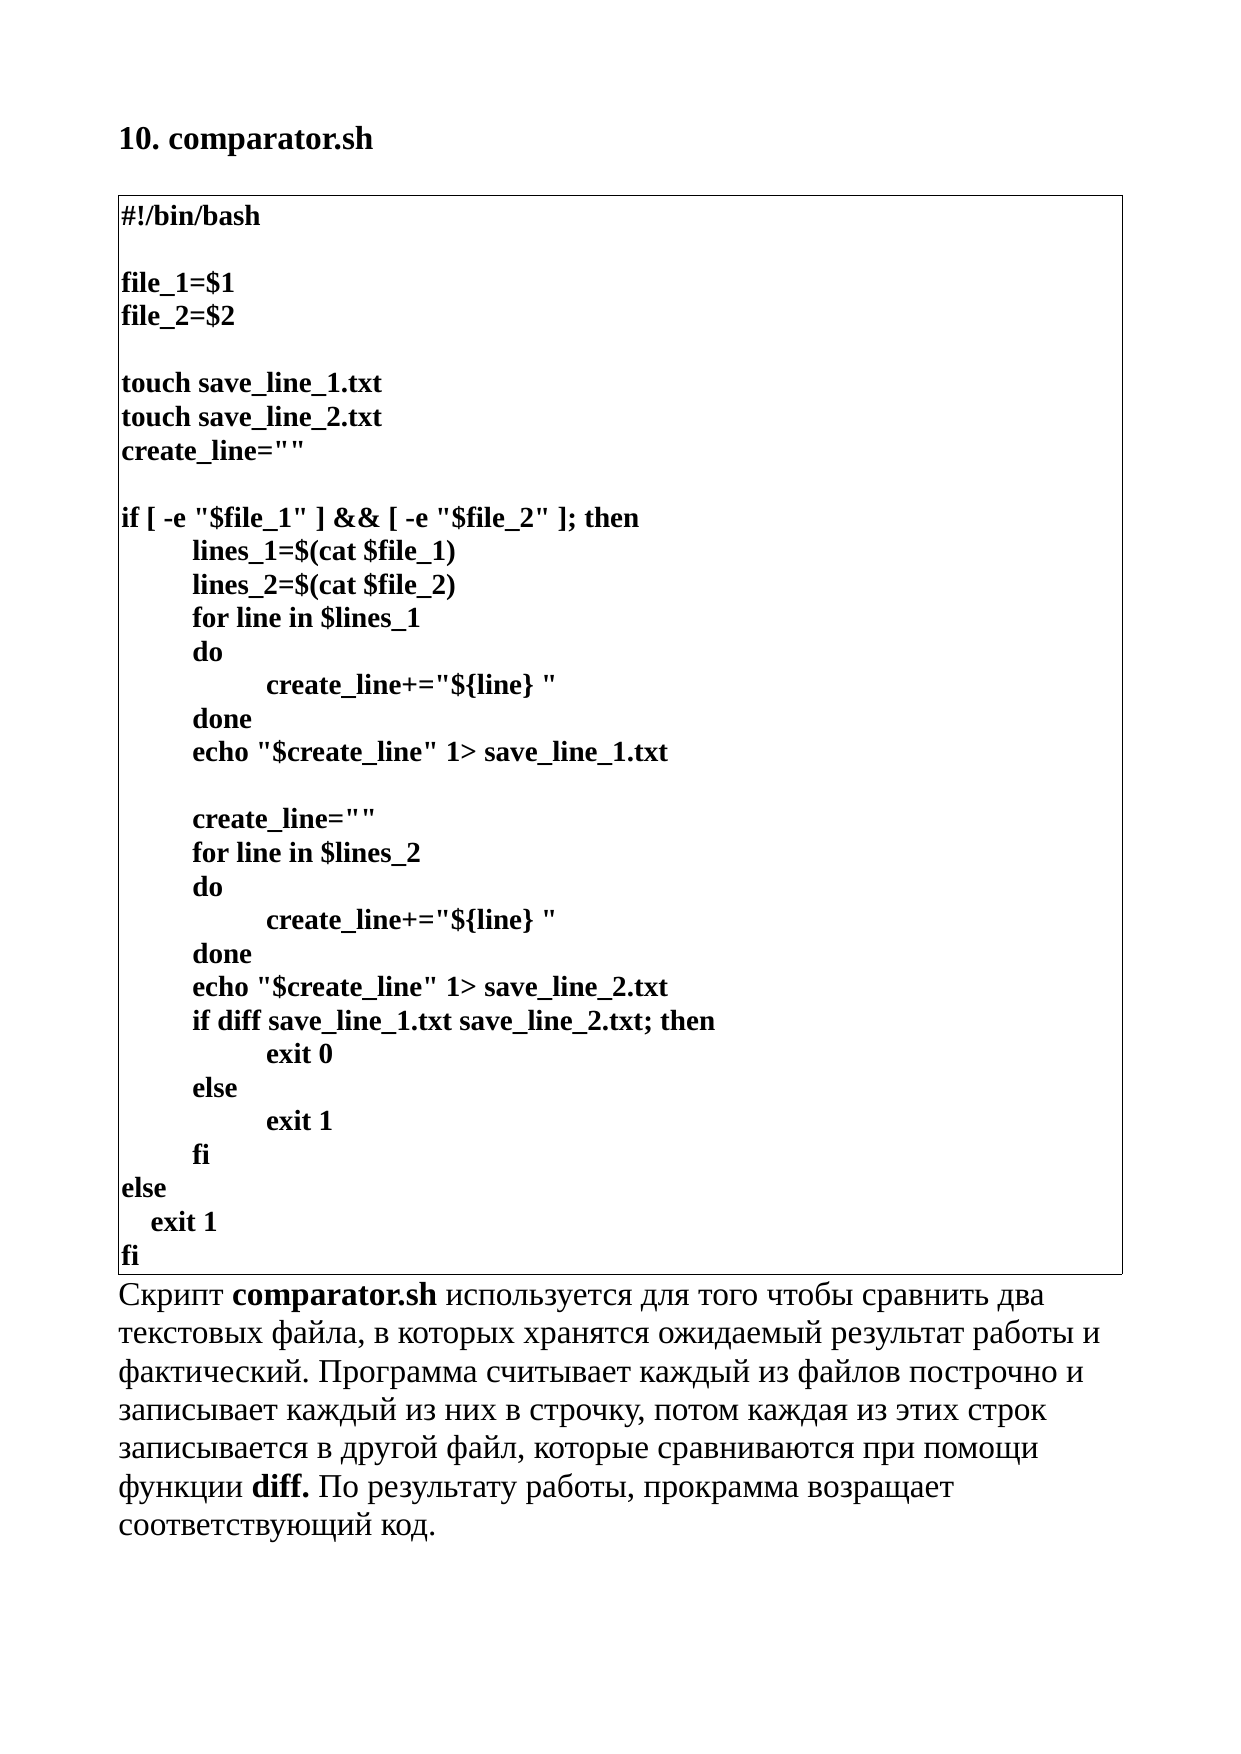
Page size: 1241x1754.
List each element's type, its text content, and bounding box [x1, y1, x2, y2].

text if [ -e "$file_1" ] && [ -e "$file_2" ]; then [119, 497, 1122, 530]
text Скрипт comparator.sh используется для того чтобы сравнить два текстовых файла, в которых хранятся ожидаемый результат работы и фактический. Программа считывает каждый из файлов построчно и записывает каждый из них в строчку, потом каждая из этих строк записывается в другой файл, которые сравниваются при помощи функции diff. По результату работы, прокрамма возращает соответствующий код. [118, 1275, 1122, 1542]
text else [119, 1067, 1122, 1100]
text fi [119, 1134, 1122, 1167]
text exit 1 [119, 1201, 1122, 1234]
text for line in $lines_2 [119, 832, 1122, 866]
text if diff save_line_1.txt save_line_2.txt; then [119, 1000, 1122, 1033]
text exit 1 [119, 1100, 1122, 1134]
text done [119, 933, 1122, 966]
text create_line="" [119, 798, 1122, 832]
text touch save_line_1.txt [119, 362, 1122, 396]
text exit 0 [119, 1033, 1122, 1067]
text echo "$create_line" 1> save_line_2.txt [119, 966, 1122, 1000]
text for line in $lines_1 [119, 597, 1122, 631]
text create_line+="${line} " [119, 664, 1122, 698]
text touch save_line_2.txt [119, 396, 1122, 429]
text create_line+="${line} " [119, 899, 1122, 933]
text create_line="" [119, 429, 1122, 466]
text done [119, 698, 1122, 731]
text echo "$create_line" 1> save_line_1.txt [119, 731, 1122, 768]
text 10. comparator.sh [118, 118, 1122, 156]
text #!/bin/bash [119, 196, 1122, 231]
text lines_1=$(cat $file_1) [119, 530, 1122, 564]
text else [119, 1167, 1122, 1201]
text file_2=$2 [119, 295, 1122, 332]
text do [119, 631, 1122, 664]
text do [119, 866, 1122, 899]
text lines_2=$(cat $file_2) [119, 564, 1122, 597]
text file_1=$1 [119, 262, 1122, 295]
text fi [119, 1234, 1122, 1274]
